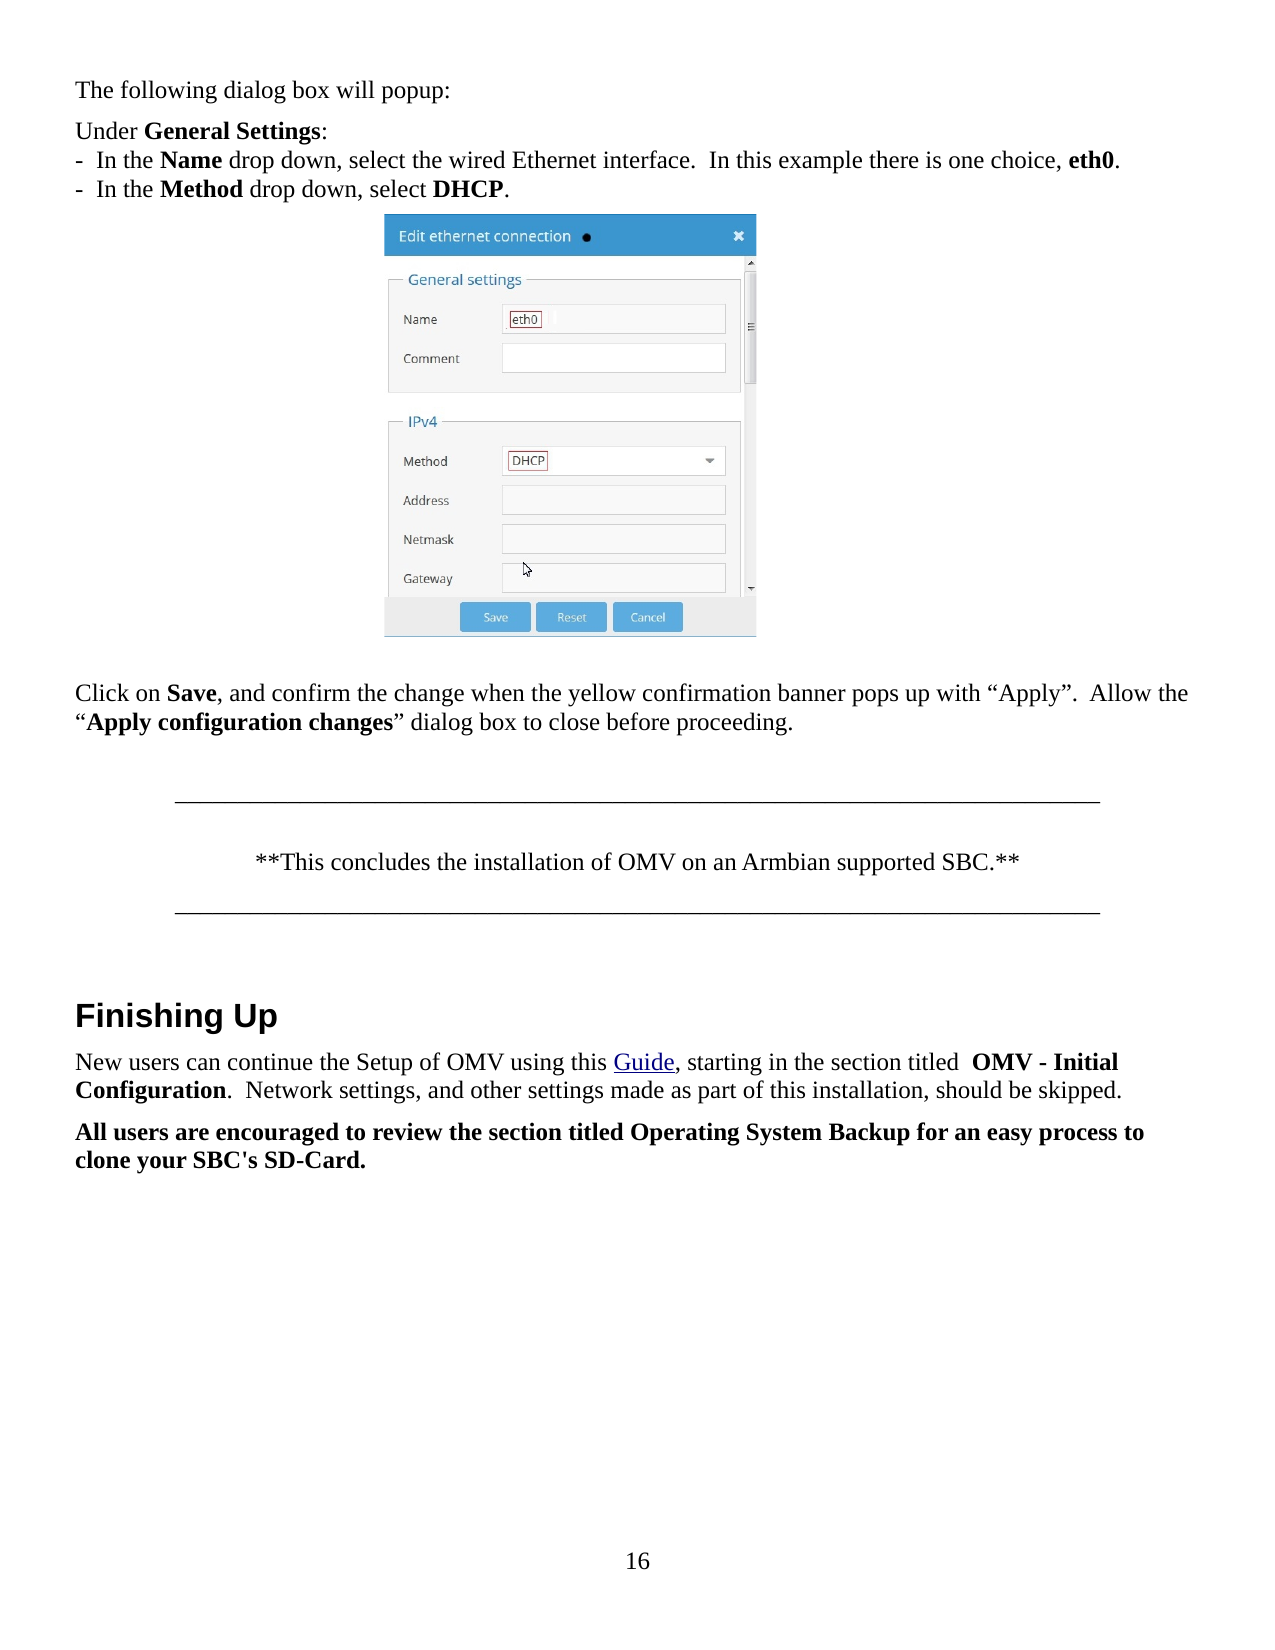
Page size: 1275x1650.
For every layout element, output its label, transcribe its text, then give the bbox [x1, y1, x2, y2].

text The following dialog box will popup: [75, 75, 1200, 104]
text Click on Save, and confirm the change when the yellow confirmation banner pops up with “Apply”. Allow the “Apply configuration changes” dialog box to close before proceeding. [75, 678, 1200, 764]
text __________________________________________________________________________ [75, 888, 1200, 917]
text New users can continue the Setup of OMV using this Guide, starting in the section titled OMV - Initial Configuration. Network settings, and other settings made as part of this installation, should be skipped. [75, 1047, 1200, 1104]
text All users are encouraged to review the section titled Operating System Backup for an easy process to clone your SBC's SD-Card. [75, 1117, 1200, 1174]
text **This concludes the installation of OMV on an Armbian supported SBC.** [75, 818, 1200, 876]
subtitle Finishing Up [75, 996, 1200, 1034]
picture [384, 214, 757, 637]
text __________________________________________________________________________ [75, 777, 1200, 806]
text Under General Settings: - In the Name drop down, select the wired Ethernet interface. In this example there is one choice, eth0. - In the Method drop down, select DHCP. [75, 116, 1200, 202]
